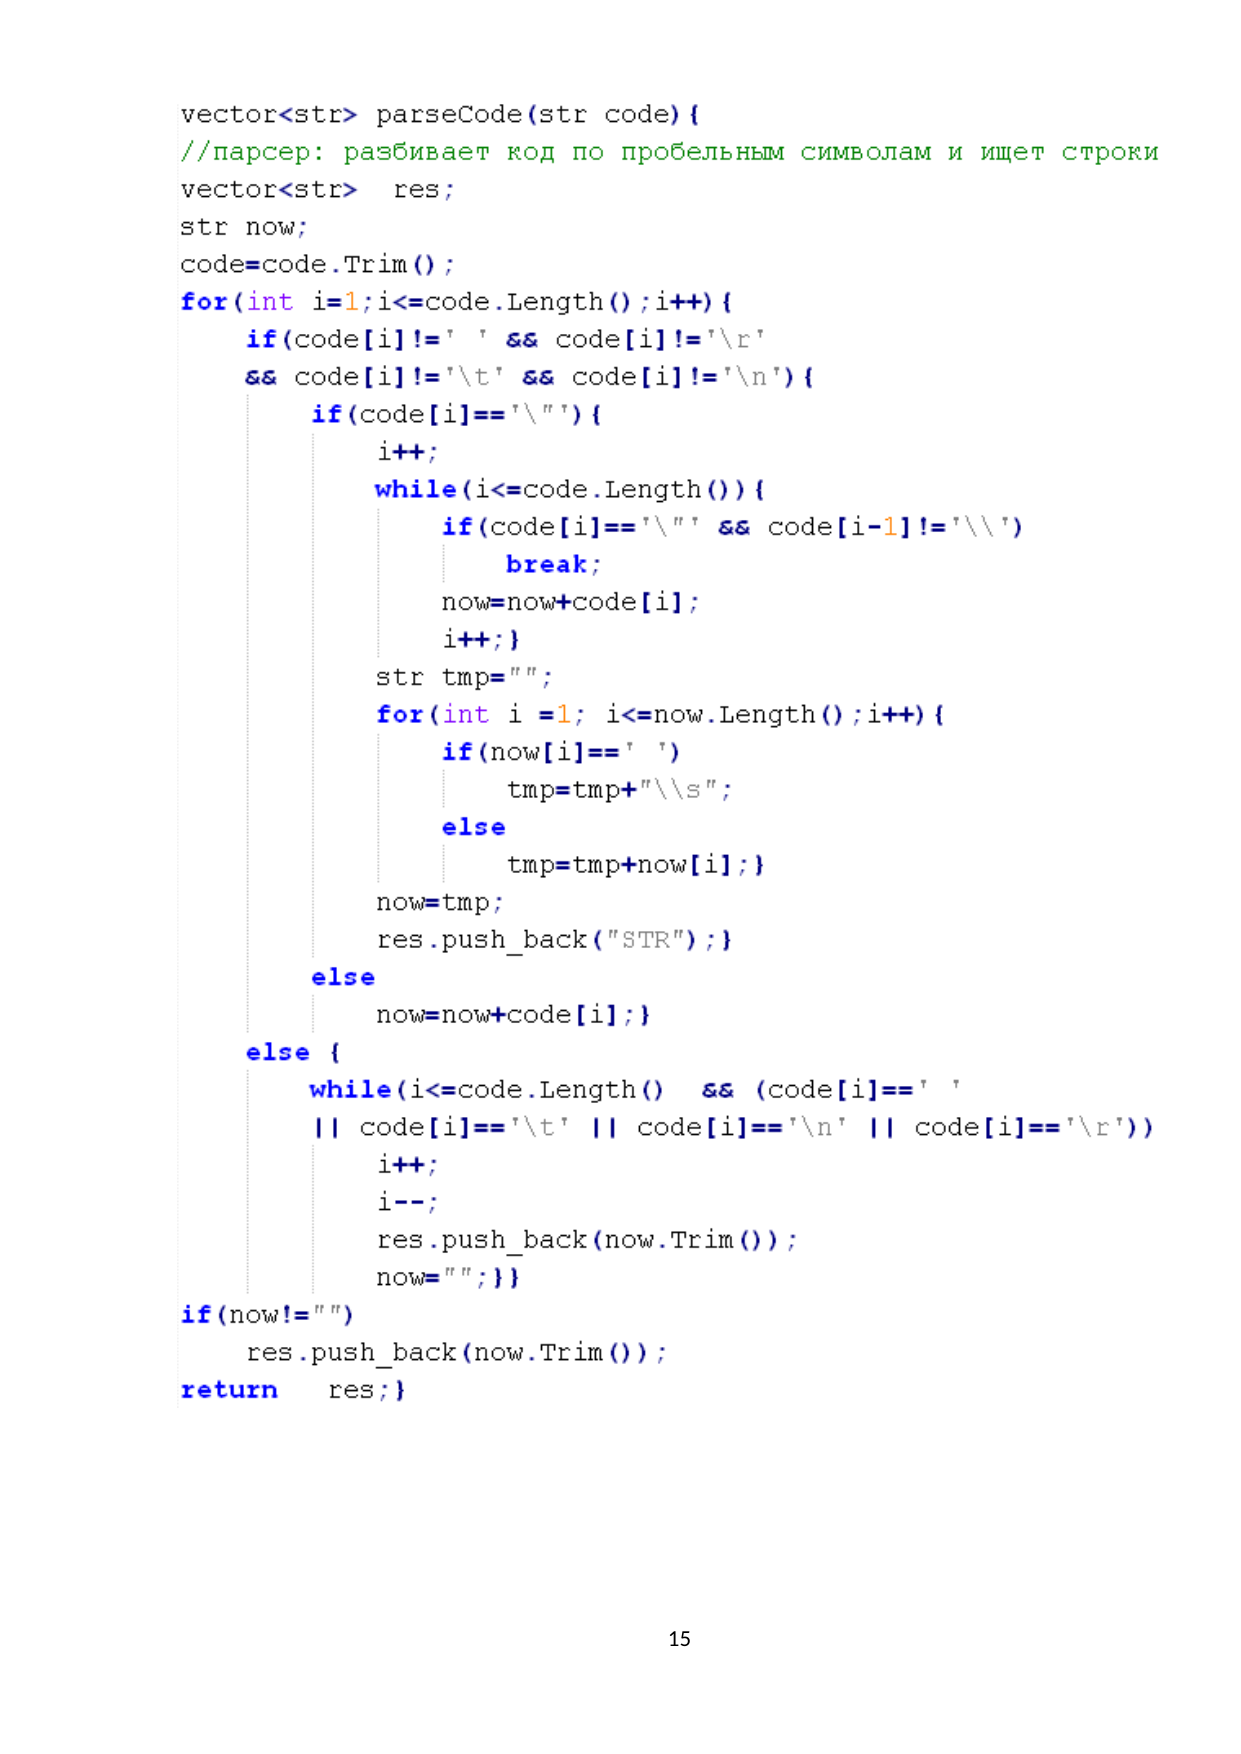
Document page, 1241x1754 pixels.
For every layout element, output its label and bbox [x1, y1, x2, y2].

picture [177, 103, 1163, 1408]
